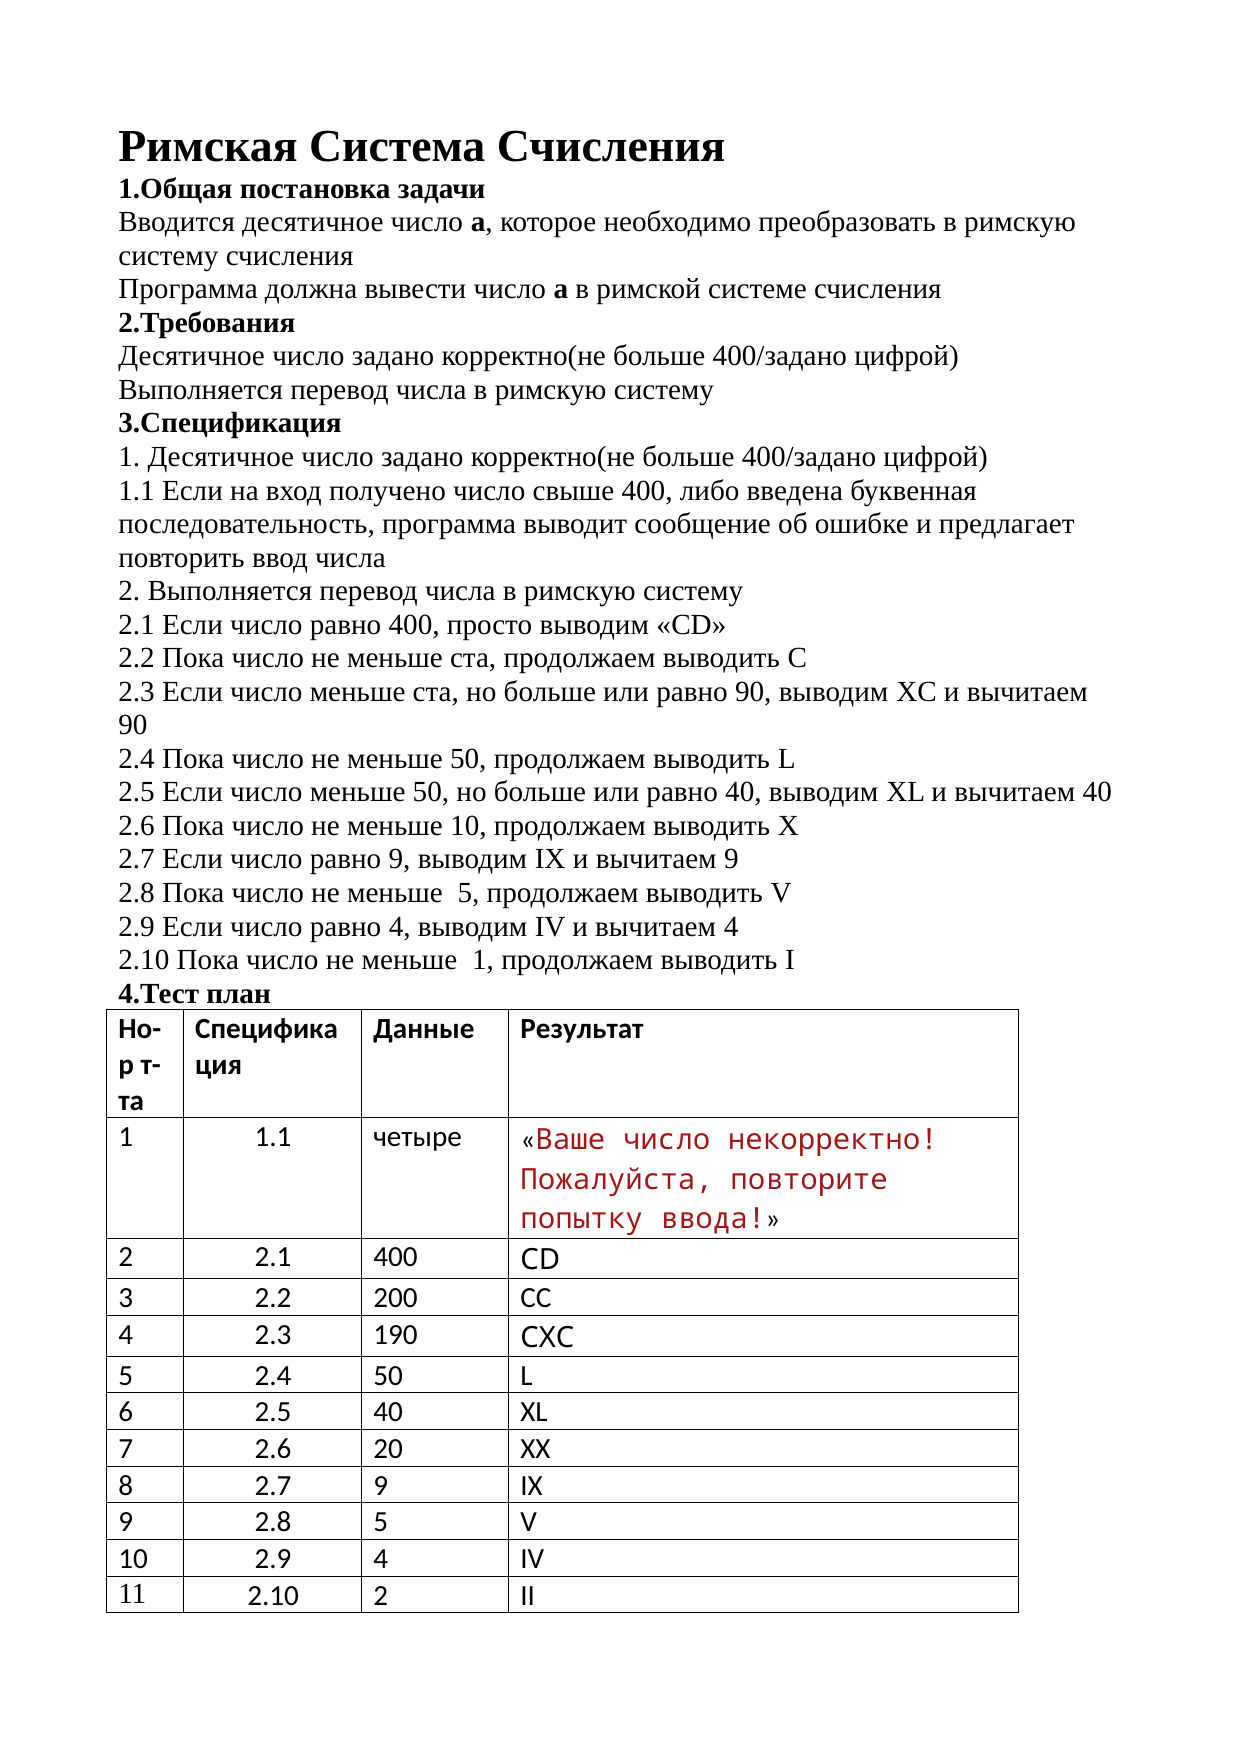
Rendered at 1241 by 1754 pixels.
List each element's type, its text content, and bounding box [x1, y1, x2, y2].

table_cell 10 [107, 1540, 183, 1576]
table_header Результат [509, 1010, 1018, 1117]
table_cell XX [509, 1430, 1018, 1466]
table_cell II [509, 1577, 1018, 1612]
table_cell 50 [362, 1357, 508, 1392]
text Выполняется перевод числа в римскую систему [118, 372, 1122, 406]
table_cell «Ваше число некорректно! Пожалуйста, повторите попытку ввода!» [509, 1118, 1018, 1237]
table_cell 3 [107, 1279, 183, 1315]
table_cell CD [509, 1239, 1018, 1278]
text 2.Требования [118, 305, 1122, 338]
table_cell 5 [362, 1503, 508, 1539]
table_cell CC [509, 1279, 1018, 1315]
table_header Данные [362, 1010, 508, 1117]
table_cell 1 [107, 1118, 183, 1237]
text 2.4 Пока число не меньше 50, продолжаем выводить L [118, 741, 1122, 774]
table_header Спецификация [184, 1010, 361, 1117]
table_cell XL [509, 1393, 1018, 1429]
text 2.3 Если число меньше ста, но больше или равно 90, выводим XC и вычитаем 90 [118, 674, 1122, 741]
table_cell 40 [362, 1393, 508, 1429]
table_cell 2.10 [184, 1577, 361, 1612]
table_cell 20 [362, 1430, 508, 1466]
text 2.6 Пока число не меньше 10, продолжаем выводить X [118, 808, 1122, 842]
table_cell 9 [362, 1467, 508, 1502]
table_cell 2.6 [184, 1430, 361, 1466]
table_cell 7 [107, 1430, 183, 1466]
text 2.7 Если число равно 9, выводим IX и вычитаем 9 [118, 842, 1122, 875]
table_cell 2.9 [184, 1540, 361, 1576]
text 1. Десятичное число задано корректно(не больше 400/задано цифрой) [118, 439, 1122, 473]
text 4.Тест план [118, 976, 1122, 1009]
table_cell 4 [107, 1316, 183, 1356]
text 2.9 Если число равно 4, выводим IV и вычитаем 4 [118, 909, 1122, 942]
table_cell V [509, 1503, 1018, 1539]
table_header Но-р т-та [107, 1010, 183, 1117]
table_cell 1.1 [184, 1118, 361, 1237]
text 1.Общая постановка задачи [118, 171, 1122, 204]
table_cell четыре [362, 1118, 508, 1237]
table_cell 2.5 [184, 1393, 361, 1429]
table_cell IX [509, 1467, 1018, 1502]
text 1.1 Если на вход получено число свыше 400, либо введена буквенная последовательность, программа выводит сообщение об ошибке и предлагает повторить ввод числа [118, 473, 1122, 573]
table_cell 400 [362, 1239, 508, 1278]
table_cell IV [509, 1540, 1018, 1576]
text 2.1 Если число равно 400, просто выводим «CD» [118, 607, 1122, 640]
text 2.10 Пока число не меньше 1, продолжаем выводить I [118, 942, 1122, 976]
text Десятичное число задано корректно(не больше 400/задано цифрой) [118, 338, 1122, 372]
table_cell 8 [107, 1467, 183, 1502]
text 3.Спецификация [118, 406, 1122, 439]
table_cell 200 [362, 1279, 508, 1315]
text 2. Выполняется перевод числа в римскую систему [118, 573, 1122, 607]
table_cell 2.7 [184, 1467, 361, 1502]
table_cell 2 [362, 1577, 508, 1612]
table_cell L [509, 1357, 1018, 1392]
table_cell 2.8 [184, 1503, 361, 1539]
table_cell 2.3 [184, 1316, 361, 1356]
table_cell 2.4 [184, 1357, 361, 1392]
text Римская Система Счисления [118, 118, 1122, 171]
table_cell 11 [107, 1577, 183, 1612]
table_cell 2.2 [184, 1279, 361, 1315]
text Программа должна вывести число a в римской системе счисления [118, 271, 1122, 305]
text Вводится десятичное число a, которое необходимо преобразовать в римскую систему счисления [118, 204, 1122, 271]
table_cell 4 [362, 1540, 508, 1576]
table_cell 9 [107, 1503, 183, 1539]
table_cell 2 [107, 1239, 183, 1278]
text 2.2 Пока число не меньше ста, продолжаем выводить C [118, 640, 1122, 674]
table_cell 6 [107, 1393, 183, 1429]
table_cell CXC [509, 1316, 1018, 1356]
table_cell 190 [362, 1316, 508, 1356]
text 2.8 Пока число не меньше 5, продолжаем выводить V [118, 875, 1122, 909]
table_cell 2.1 [184, 1239, 361, 1278]
table_cell 5 [107, 1357, 183, 1392]
text 2.5 Если число меньше 50, но больше или равно 40, выводим XL и вычитаем 40 [118, 774, 1122, 808]
